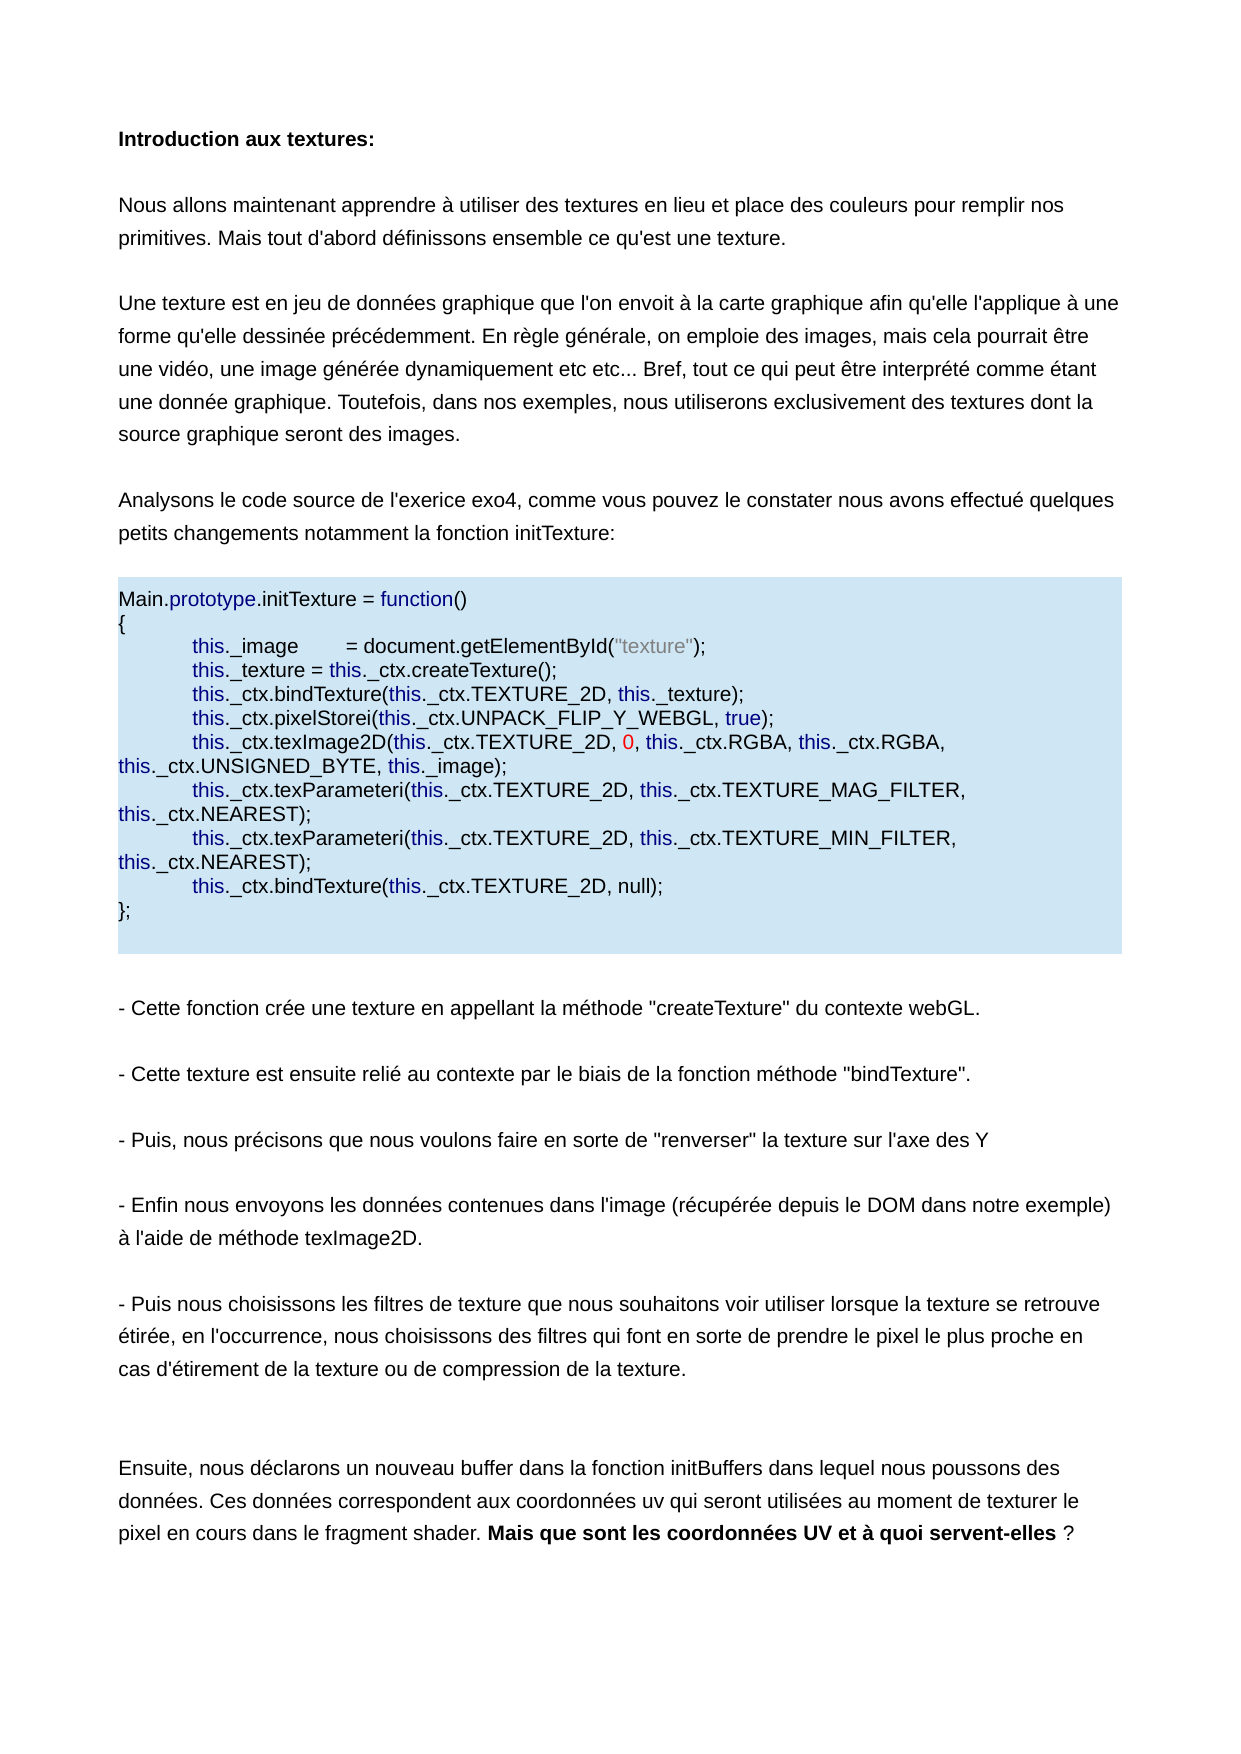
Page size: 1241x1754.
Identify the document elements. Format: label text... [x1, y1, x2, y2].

text this._image = document.getElementById("texture"); [118, 634, 1122, 658]
text this._ctx.texParameteri(this._ctx.TEXTURE_2D, this._ctx.TEXTURE_MAG_FILTER, this._ctx.NEAREST); [118, 778, 1122, 826]
text Introduction aux textures: [118, 118, 1122, 151]
text this._ctx.pixelStorei(this._ctx.UNPACK_FLIP_Y_WEBGL, true); [118, 706, 1122, 730]
text this._texture = this._ctx.createTexture(); [118, 658, 1122, 682]
text - Cette fonction crée une texture en appellant la méthode "createTexture" du contexte webGL. [118, 987, 1122, 1020]
text this._ctx.bindTexture(this._ctx.TEXTURE_2D, null); [118, 874, 1122, 898]
text Analysons le code source de l'exerice exo4, comme vous pouvez le constater nous avons effectué quelques petits changements notamment la fonction initTexture: [118, 479, 1122, 545]
text Nous allons maintenant apprendre à utiliser des textures en lieu et place des couleurs pour remplir nos primitives. Mais tout d'abord définissons ensemble ce qu'est une texture. [118, 184, 1122, 249]
text - Puis, nous précisons que nous voulons faire en sorte de "renverser" la texture sur l'axe des Y [118, 1119, 1122, 1151]
text Une texture est en jeu de données graphique que l'on envoit à la carte graphique afin qu'elle l'applique à une forme qu'elle dessinée précédemment. En règle générale, on emploie des images, mais cela pourrait être une vidéo, une image générée dynamiquement etc etc... Bref, tout ce qui peut être interprété comme étant une donnée graphique. Toutefois, dans nos exemples, nous utiliserons exclusivement des textures dont la source graphique seront des images. [118, 282, 1122, 446]
text - Puis nous choisissons les filtres de texture que nous souhaitons voir utiliser lorsque la texture se retrouve étirée, en l'occurrence, nous choisissons des filtres qui font en sorte de prendre le pixel le plus proche en cas d'étirement de la texture ou de compression de la texture. [118, 1283, 1122, 1381]
text this._ctx.texParameteri(this._ctx.TEXTURE_2D, this._ctx.TEXTURE_MIN_FILTER, this._ctx.NEAREST); [118, 826, 1122, 874]
text Main.prototype.initTexture = function() [118, 577, 1122, 610]
text - Enfin nous envoyons les données contenues dans l'image (récupérée depuis le DOM dans notre exemple) à l'aide de méthode texImage2D. [118, 1184, 1122, 1250]
text { [118, 610, 1122, 634]
text Ensuite, nous déclarons un nouveau buffer dans la fonction initBuffers dans lequel nous poussons des données. Ces données correspondent aux coordonnées uv qui seront utilisées au moment de texturer le pixel en cours dans le fragment shader. Mais que sont les coordonnées UV et à quoi servent-elles ? [118, 1447, 1122, 1545]
text this._ctx.texImage2D(this._ctx.TEXTURE_2D, 0, this._ctx.RGBA, this._ctx.RGBA, this._ctx.UNSIGNED_BYTE, this._image); [118, 730, 1122, 778]
text this._ctx.bindTexture(this._ctx.TEXTURE_2D, this._texture); [118, 682, 1122, 706]
text }; [118, 898, 1122, 922]
text - Cette texture est ensuite relié au contexte par le biais de la fonction méthode "bindTexture". [118, 1053, 1122, 1086]
